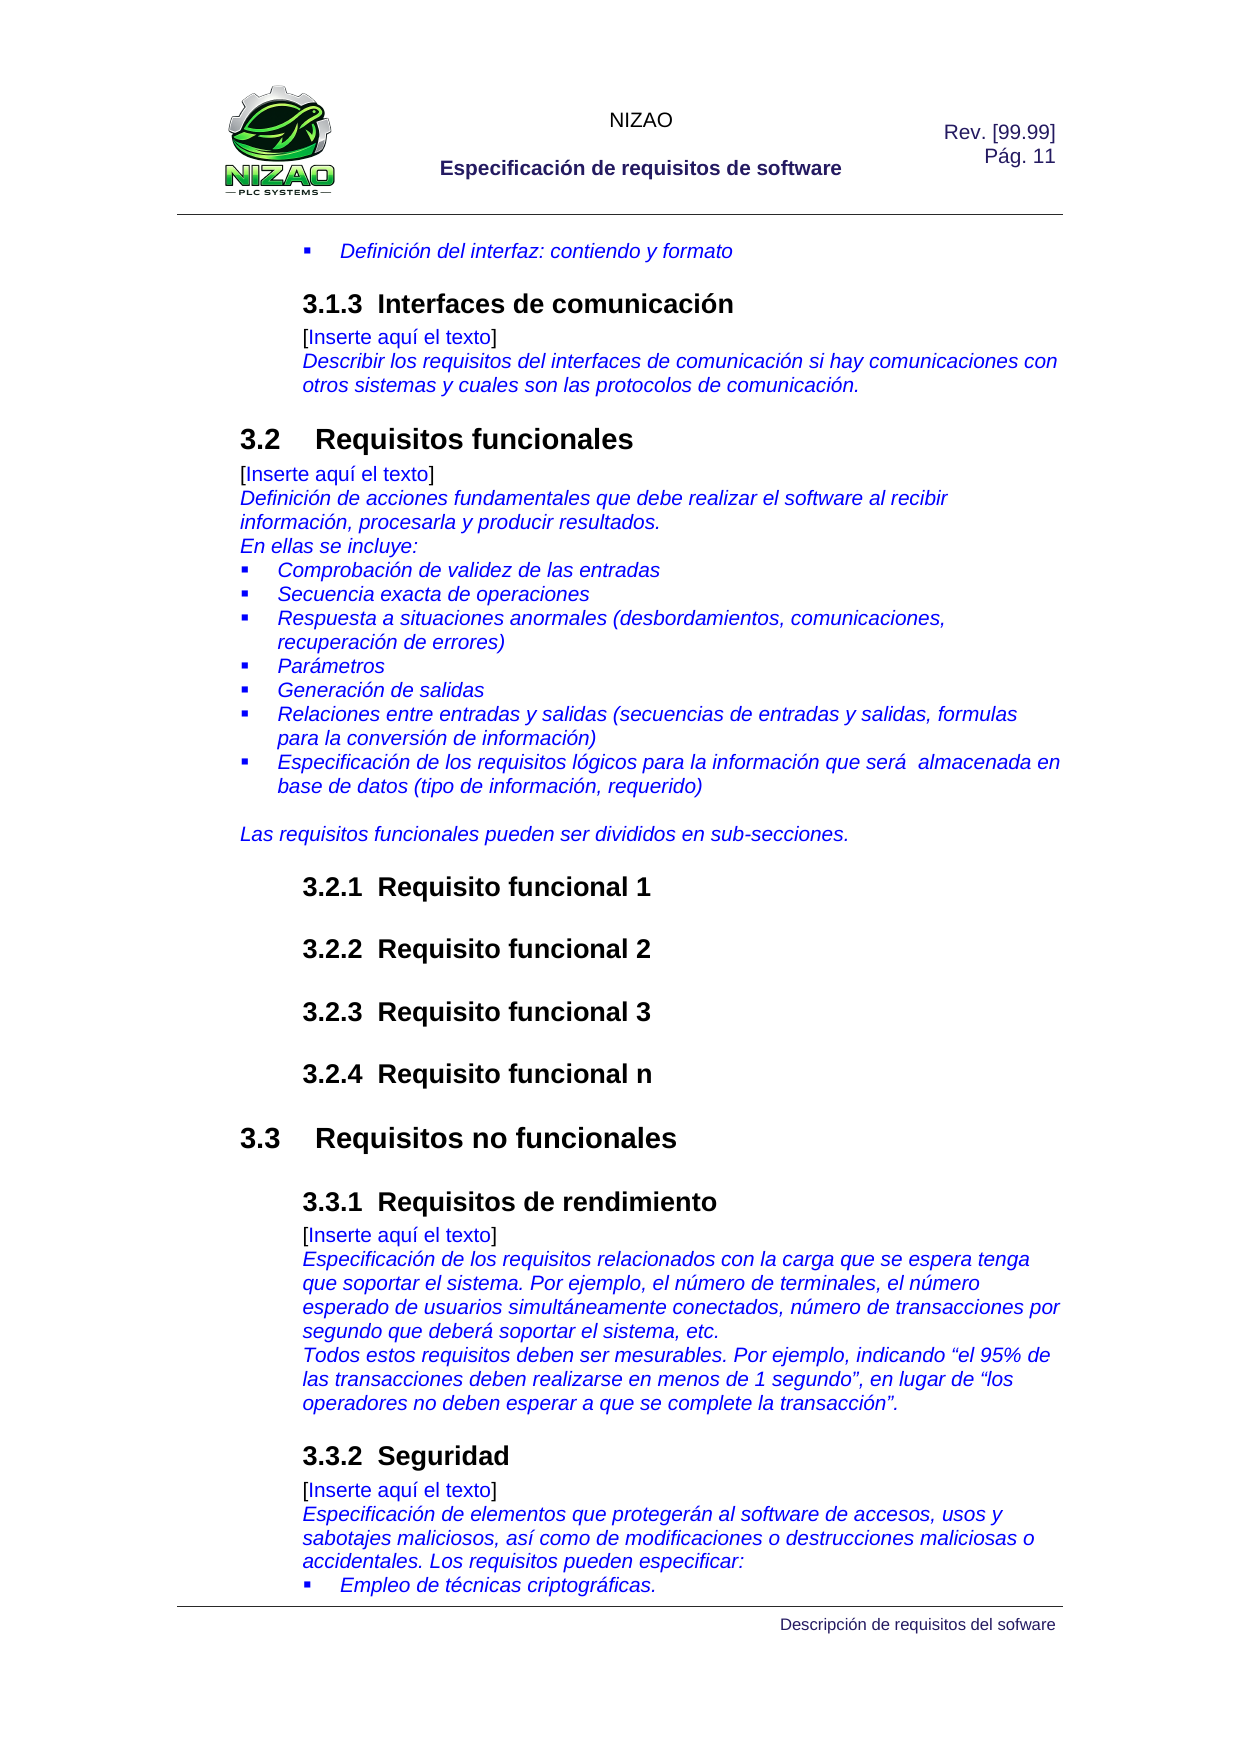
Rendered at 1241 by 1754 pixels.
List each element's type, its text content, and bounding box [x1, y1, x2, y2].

text Especificación de los requisitos relacionados con la carga que se espera tenga que soportar el sistema. Por ejemplo, el número de terminales, el número esperado de usuarios simultáneamente conectados, número de transacciones por segundo que deberá soportar el sistema, etc. [302, 1247, 1063, 1343]
subtitle Interfaces de comunicación [302, 288, 1063, 319]
subtitle Requisito funcional 2 [302, 933, 1063, 965]
text En ellas se incluye: [240, 534, 1063, 558]
list Secuencia exacta de operaciones [240, 582, 1063, 606]
text [Inserte aquí el texto] [302, 1223, 1063, 1247]
subtitle Seguridad [302, 1440, 1063, 1471]
subtitle Requisitos de rendimiento [302, 1186, 1063, 1217]
list Comprobación de validez de las entradas [240, 558, 1063, 582]
list Relaciones entre entradas y salidas (secuencias de entradas y salidas, formulas para la conversión de información) [240, 702, 1063, 750]
subtitle Requisitos no funcionales [240, 1121, 1063, 1154]
text Todos estos requisitos deben ser mesurables. Por ejemplo, indicando “el 95% de las transacciones deben realizarse en menos de 1 segundo”, en lugar de “los operadores no deben esperar a que se complete la transacción”. [302, 1343, 1063, 1415]
text Especificación de elementos que protegerán al software de accesos, usos y sabotajes maliciosos, así como de modificaciones o destrucciones maliciosas o accidentales. Los requisitos pueden especificar: [302, 1501, 1063, 1573]
subtitle Requisito funcional 3 [302, 996, 1063, 1027]
list Parámetros [240, 654, 1063, 678]
list Empleo de técnicas criptográficas. [302, 1573, 1063, 1597]
subtitle Requisito funcional n [302, 1058, 1063, 1090]
subtitle Requisito funcional 1 [302, 871, 1063, 902]
text [Inserte aquí el texto] [302, 1477, 1063, 1501]
text Las requisitos funcionales pueden ser divididos en sub-secciones. [240, 822, 1063, 846]
subtitle Requisitos funcionales [240, 422, 1063, 456]
list Definición del interfaz: contiendo y formato [302, 239, 1063, 263]
list Generación de salidas [240, 678, 1063, 702]
text [Inserte aquí el texto] [302, 325, 1063, 349]
list Especificación de los requisitos lógicos para la información que será almacenada en base de datos (tipo de información, requerido) [240, 750, 1063, 798]
text Definición de acciones fundamentales que debe realizar el software al recibir información, procesarla y producir resultados. [240, 486, 1063, 534]
text Describir los requisitos del interfaces de comunicación si hay comunicaciones con otros sistemas y cuales son las protocolos de comunicación. [302, 349, 1063, 397]
list Respuesta a situaciones anormales (desbordamientos, comunicaciones, recuperación de errores) [240, 606, 1063, 654]
text [Inserte aquí el texto] [240, 462, 1063, 486]
